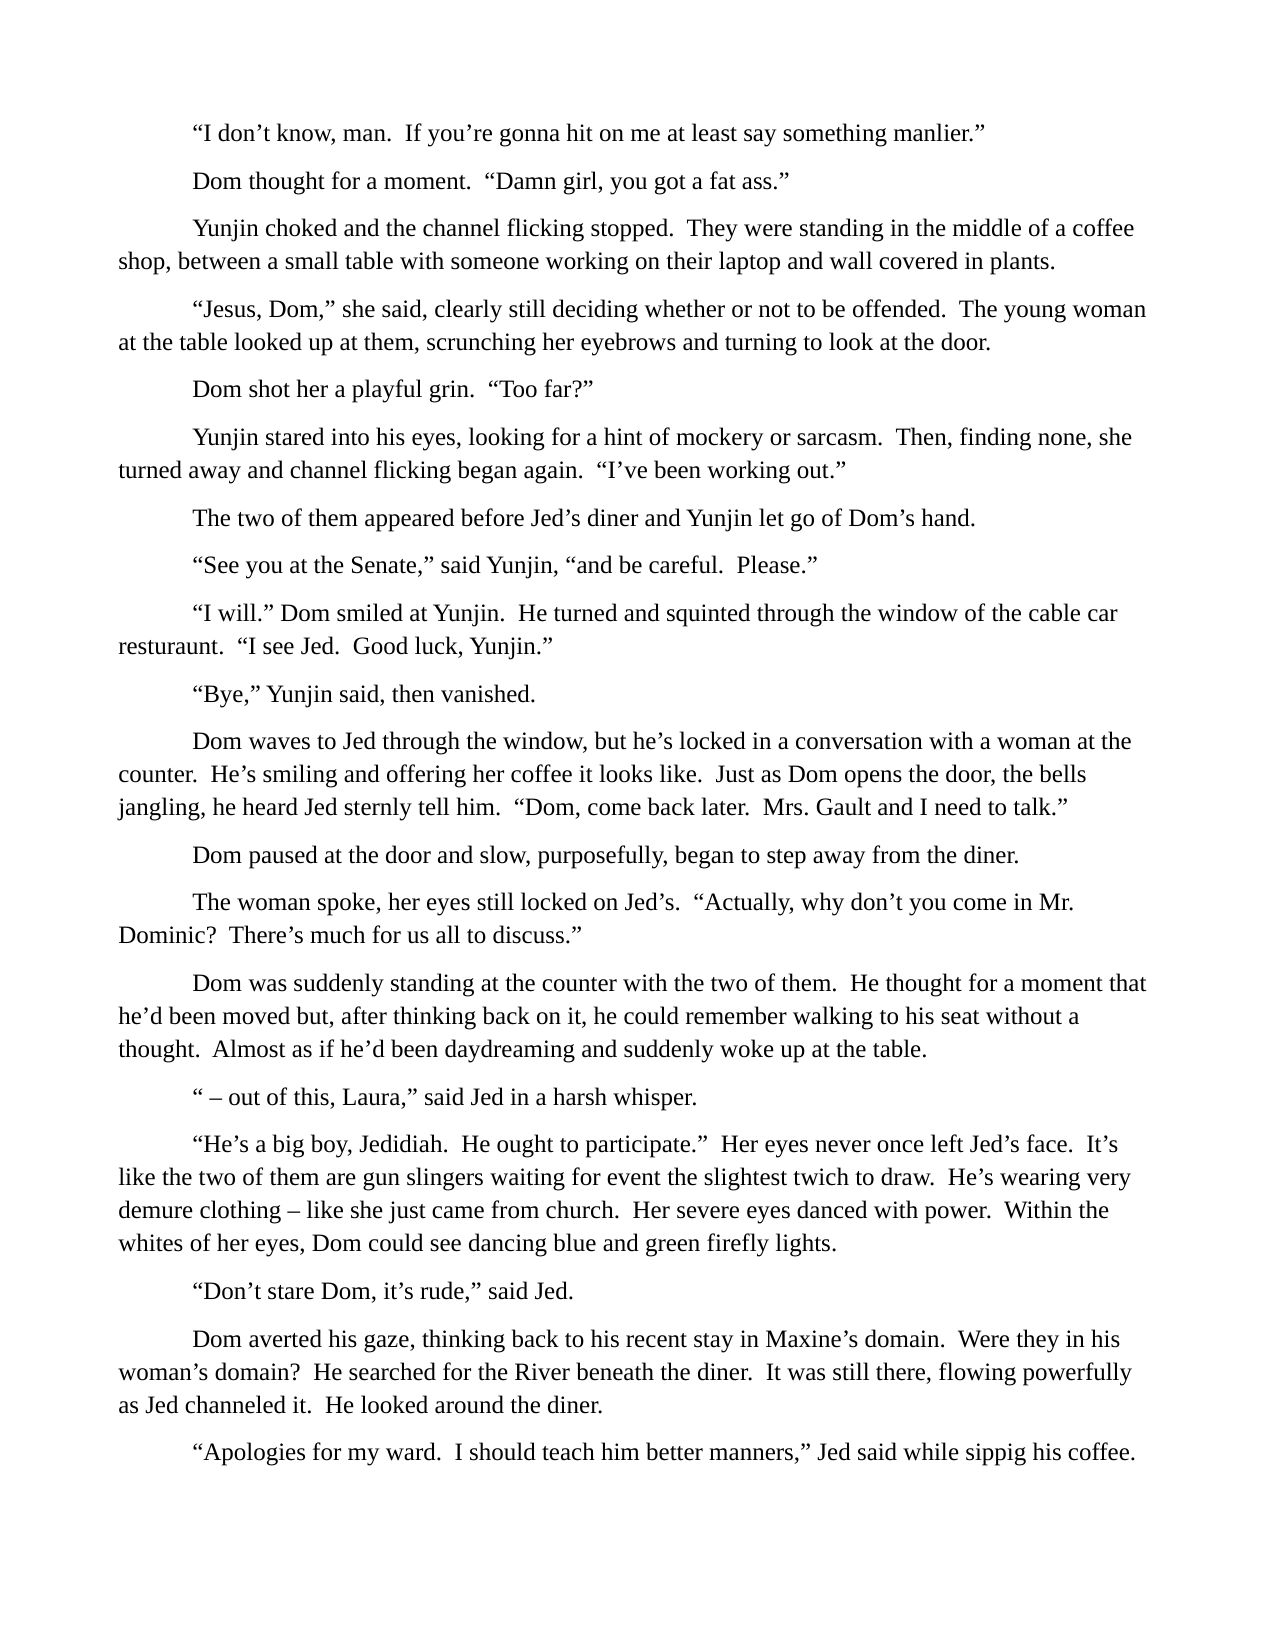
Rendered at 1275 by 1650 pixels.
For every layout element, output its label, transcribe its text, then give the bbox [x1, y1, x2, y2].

text Yunjin stared into his eyes, looking for a hint of mockery or sarcasm. Then, finding none, she turned away and channel flicking began again. “I’ve been working out.” [118, 422, 1157, 484]
text Dom waves to Jed through the window, but he’s locked in a conversation with a woman at the counter. He’s smiling and offering her coffee it looks like. Just as Dom opens the door, the bells jangling, he heard Jed sternly tell him. “Dom, come back later. Mrs. Gault and I need to talk.” [118, 726, 1157, 821]
text Dom averted his gaze, thinking back to his recent stay in Maxine’s domain. Were they in his woman’s domain? He searched for the River beneath the diner. It was still there, flowing powerfully as Jed channeled it. He looked around the diner. [118, 1324, 1157, 1418]
text “Apologies for my ward. I should teach him better manners,” Jed said while sippig his coffee. [118, 1437, 1157, 1466]
text Dom was suddenly standing at the counter with the two of them. He thought for a moment that he’d been moved but, after thinking back on it, he could remember walking to his seat without a thought. Almost as if he’d been daydreaming and suddenly woke up at the table. [118, 968, 1157, 1063]
text Dom paused at the door and slow, purposefully, began to step away from the diner. [118, 840, 1157, 869]
text Yunjin choked and the channel flicking stopped. They were standing in the middle of a coffee shop, between a small table with someone working on their laptop and wall covered in plants. [118, 213, 1157, 275]
text “See you at the Senate,” said Yunjin, “and be careful. Please.” [118, 550, 1157, 579]
text The woman spoke, her eyes still locked on Jed’s. “Actually, why don’t you come in Mr. Dominic? There’s much for us all to discuss.” [118, 887, 1157, 949]
text “Jesus, Dom,” she said, clearly still deciding whether or not to be offended. The young woman at the table looked up at them, scrunching her eyebrows and turning to look at the door. [118, 294, 1157, 356]
text “Bye,” Yunjin said, then vanished. [118, 679, 1157, 707]
text The two of them appeared before Jed’s diner and Yunjin let go of Dom’s hand. [118, 503, 1157, 532]
text “I will.” Dom smiled at Yunjin. He turned and squinted through the window of the cable car resturaunt. “I see Jed. Good luck, Yunjin.” [118, 598, 1157, 660]
text Dom thought for a moment. “Damn girl, you got a fat ass.” [118, 166, 1157, 194]
text “Don’t stare Dom, it’s rude,” said Jed. [118, 1276, 1157, 1305]
text Dom shot her a playful grin. “Too far?” [118, 374, 1157, 403]
text “He’s a big boy, Jedidiah. He ought to participate.” Her eyes never once left Jed’s face. It’s like the two of them are gun slingers waiting for event the slightest twich to draw. He’s wearing very demure clothing – like she just came from church. Her severe eyes danced with power. Within the whites of her eyes, Dom could see dancing blue and green firefly lights. [118, 1129, 1157, 1257]
text “ – out of this, Laura,” said Jed in a harsh whisper. [118, 1082, 1157, 1111]
text “I don’t know, man. If you’re gonna hit on me at least say something manlier.” [118, 118, 1157, 147]
